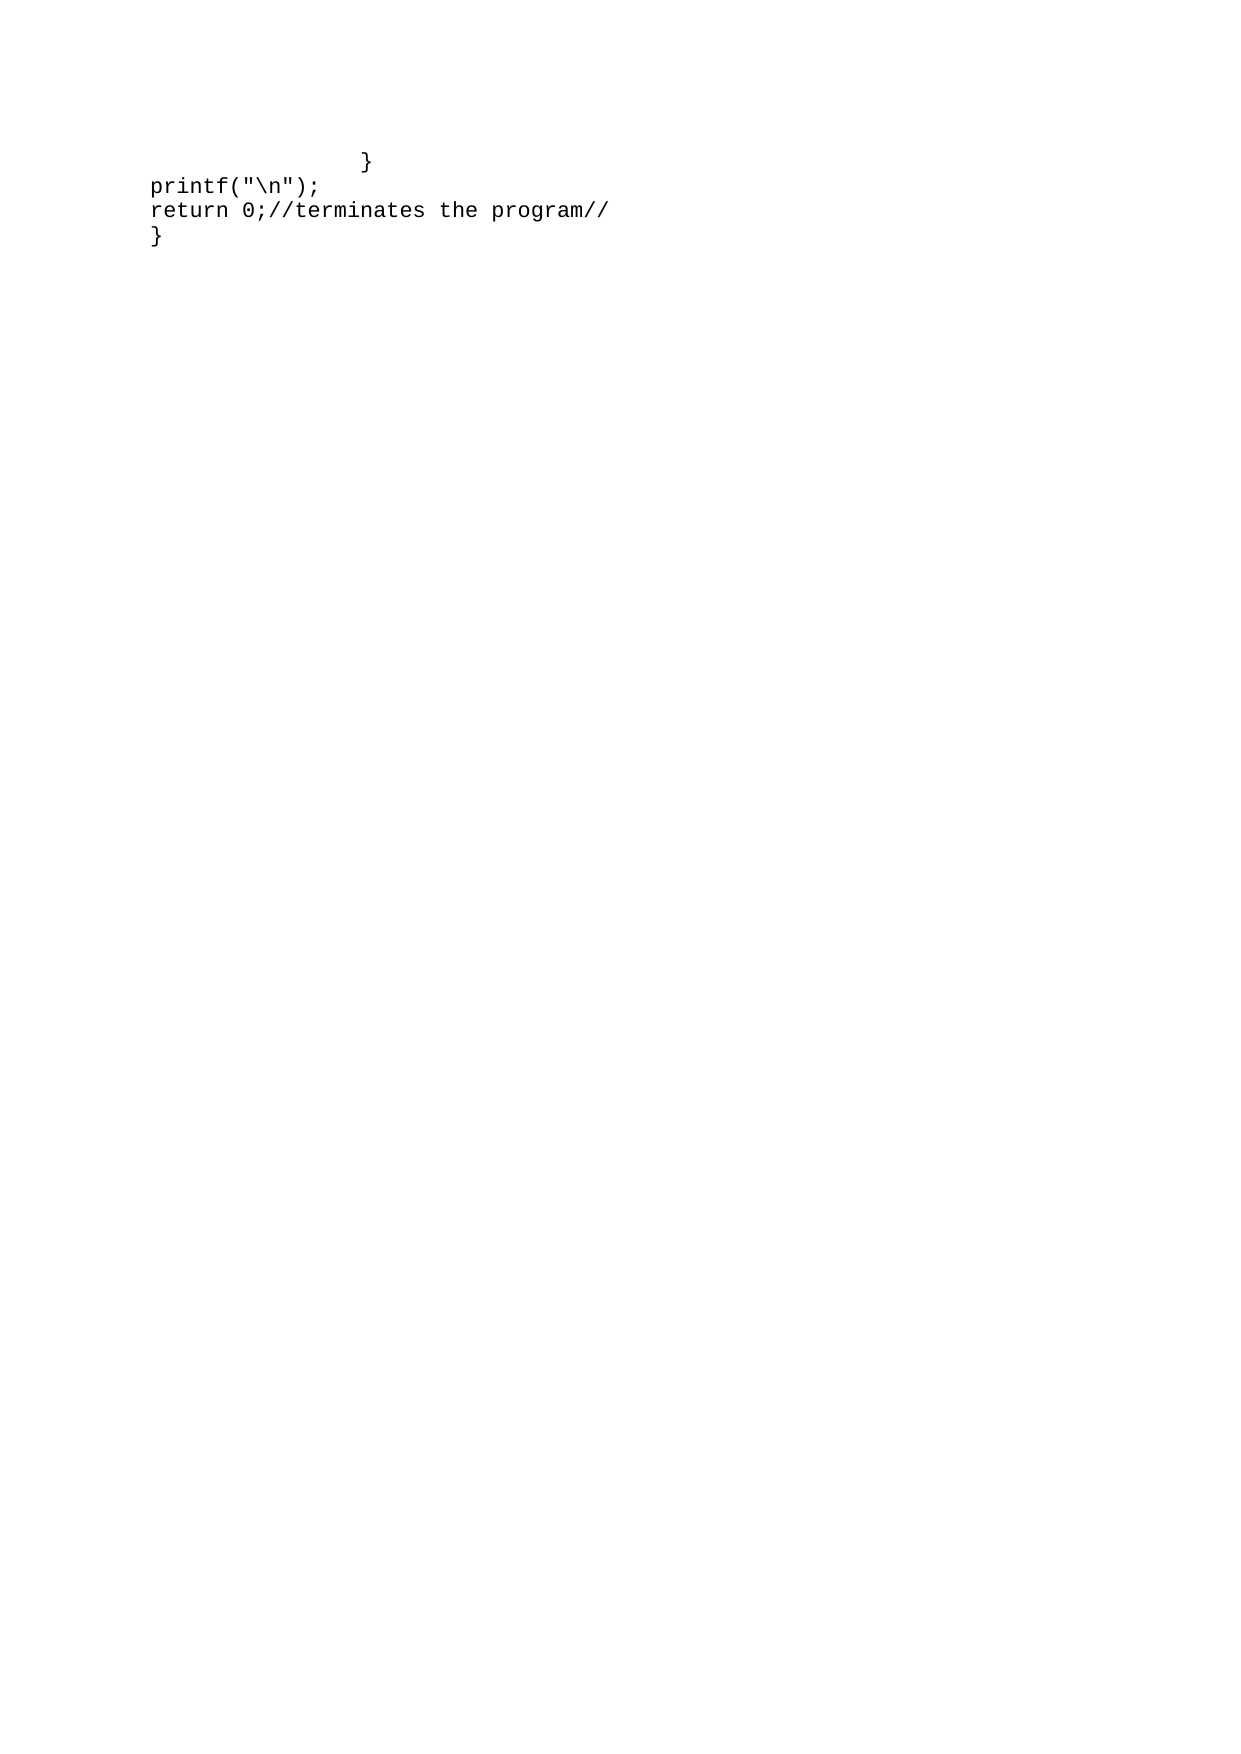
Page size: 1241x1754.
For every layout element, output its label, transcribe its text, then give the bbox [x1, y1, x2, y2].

text } [150, 224, 1090, 249]
text } [150, 150, 1090, 175]
text return 0;//terminates the program// [150, 199, 1090, 224]
text printf("\n"); [150, 175, 1090, 199]
